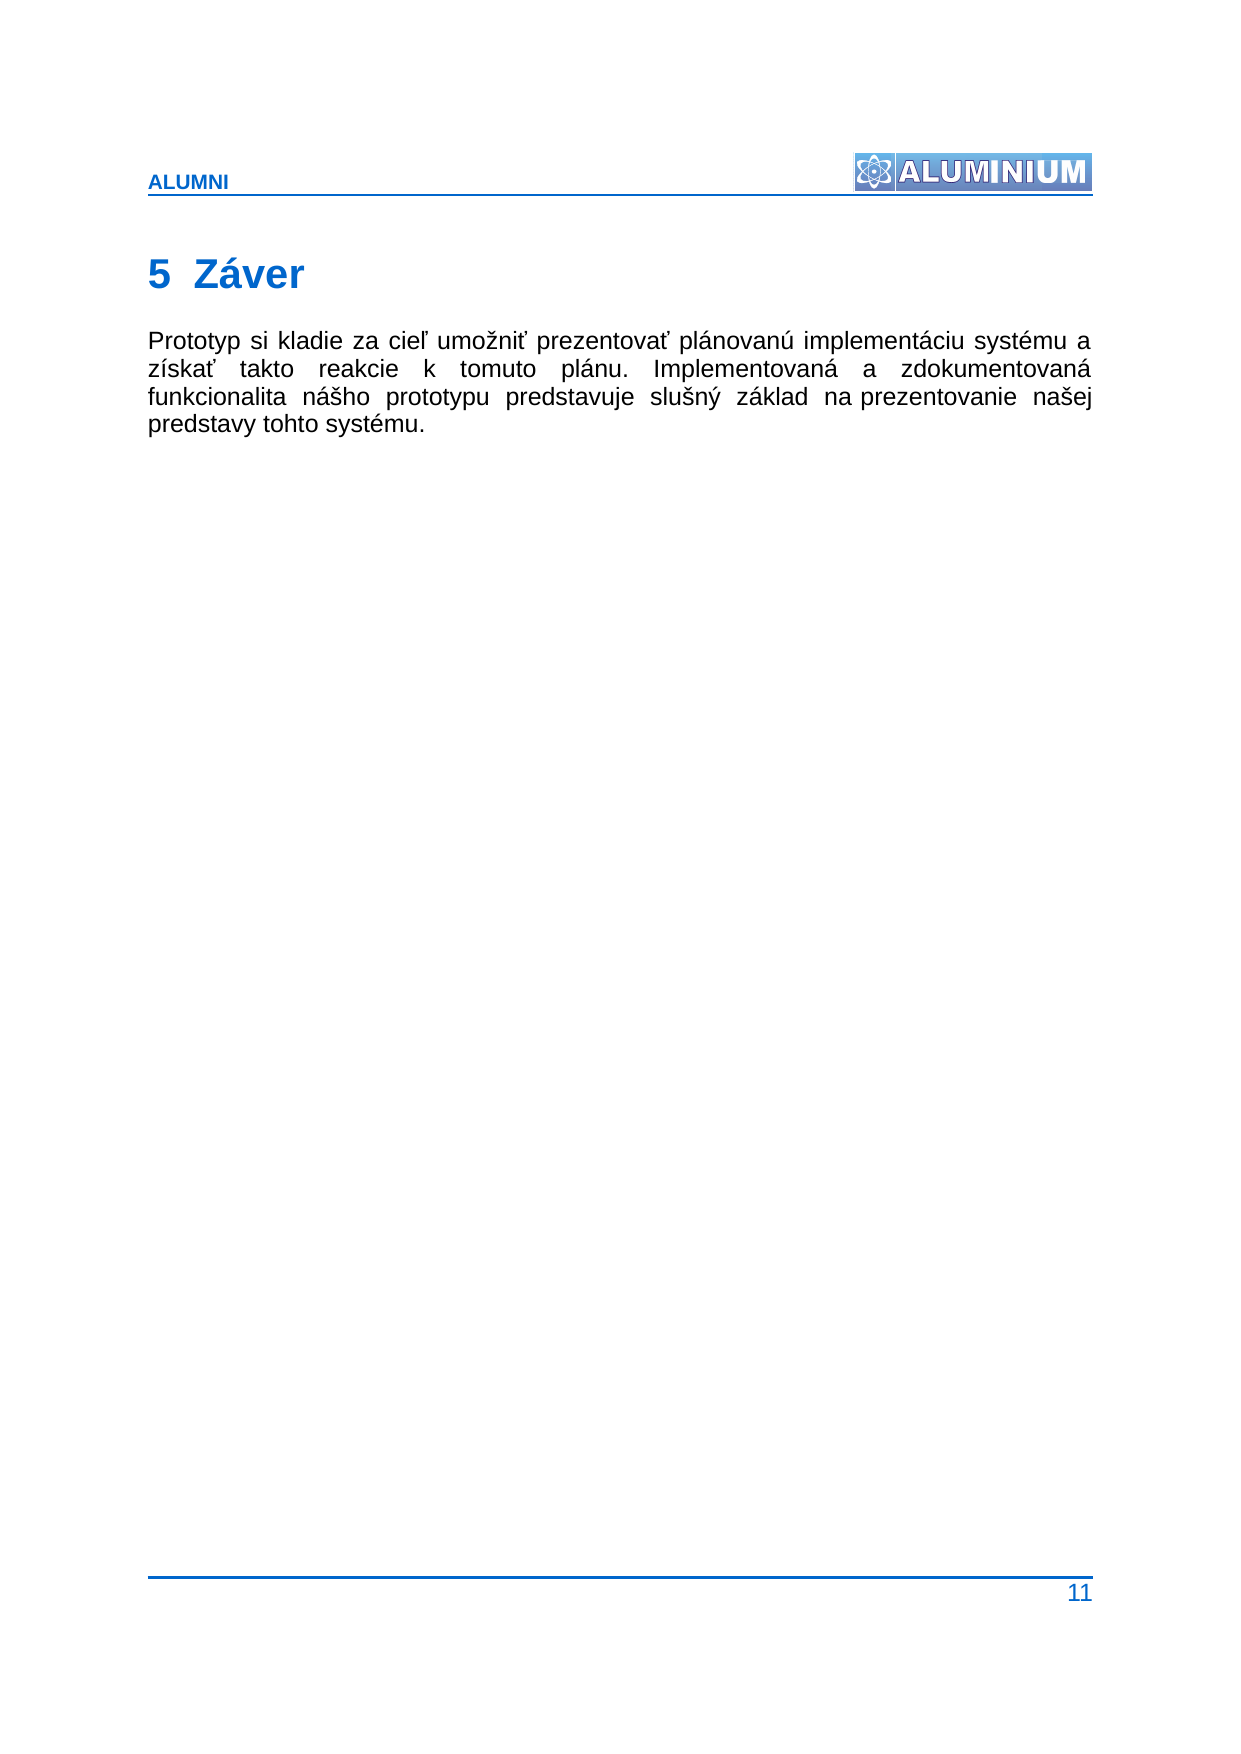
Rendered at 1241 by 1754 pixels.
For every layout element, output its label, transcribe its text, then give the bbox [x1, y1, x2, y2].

subtitle Záver [148, 250, 1093, 297]
text Prototyp si kladie za cieľ umožniť prezentovať plánovanú implementáciu systému a získať takto reakcie k tomuto plánu. Implementovaná a zdokumentovaná funkcionalita nášho prototypu predstavuje slušný základ na prezentovanie našej predstavy tohto systému. [148, 326, 1093, 438]
